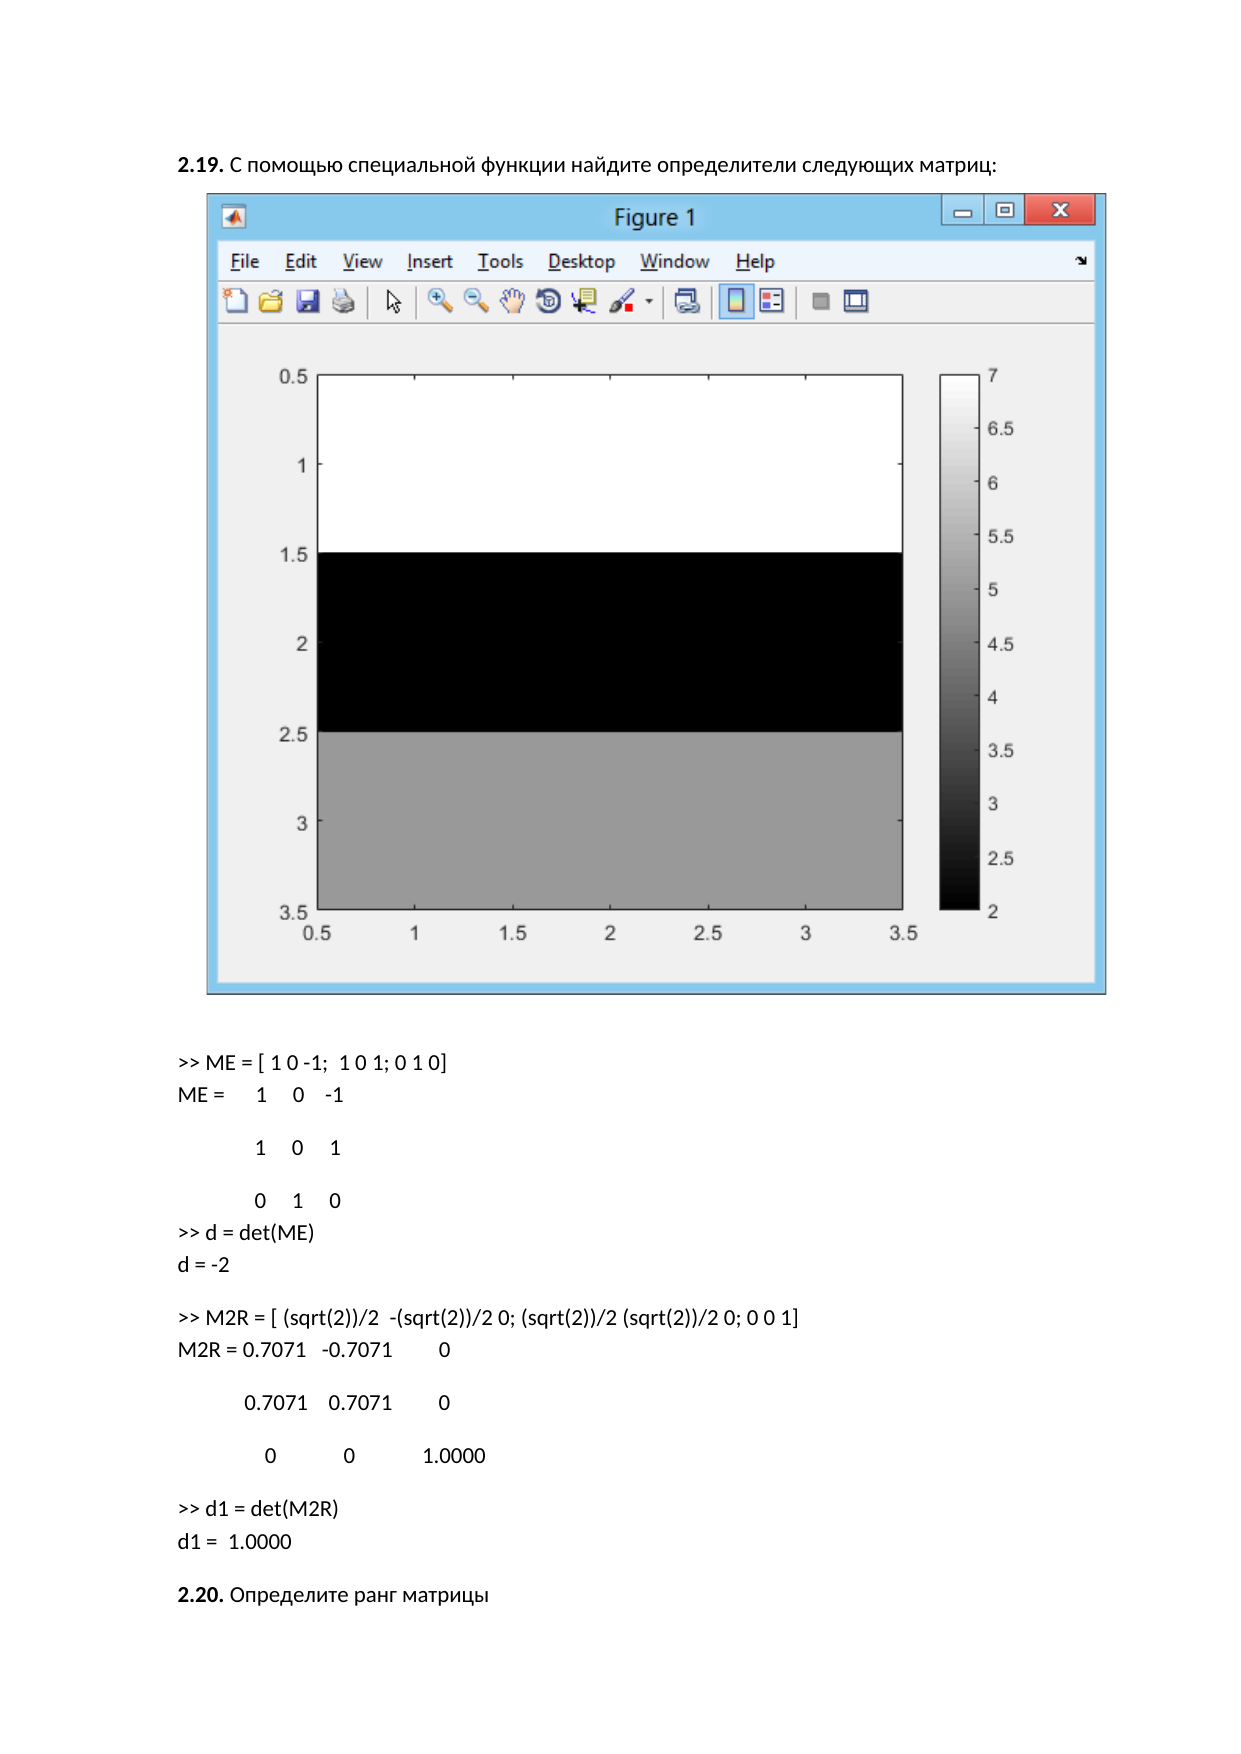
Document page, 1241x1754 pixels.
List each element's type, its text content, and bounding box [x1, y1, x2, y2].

text >> M2R = [ (sqrt(2))/2 -(sqrt(2))/2 0; (sqrt(2))/2 (sqrt(2))/2 0; 0 0 1] M2R = 0.7071 -0.7071 0 [177, 1303, 1152, 1363]
text 1 0 1 [177, 1133, 1152, 1161]
text >> d1 = det(M2R) d1 = 1.0000 [177, 1494, 1152, 1555]
text >> ME = [ 1 0 -1; 1 0 1; 0 1 0] ME = 1 0 -1 [177, 1048, 1152, 1108]
text 2.20. Определите ранг матрицы [177, 1580, 1152, 1608]
text 0 0 1.0000 [177, 1442, 1152, 1469]
text 2.19. С помощью специальной функции найдите определители следующих матриц: [177, 118, 1152, 1023]
text 0.7071 0.7071 0 [177, 1388, 1152, 1417]
picture [206, 193, 1107, 995]
text 0 1 0 >> d = det(ME) d = -2 [177, 1186, 1152, 1278]
